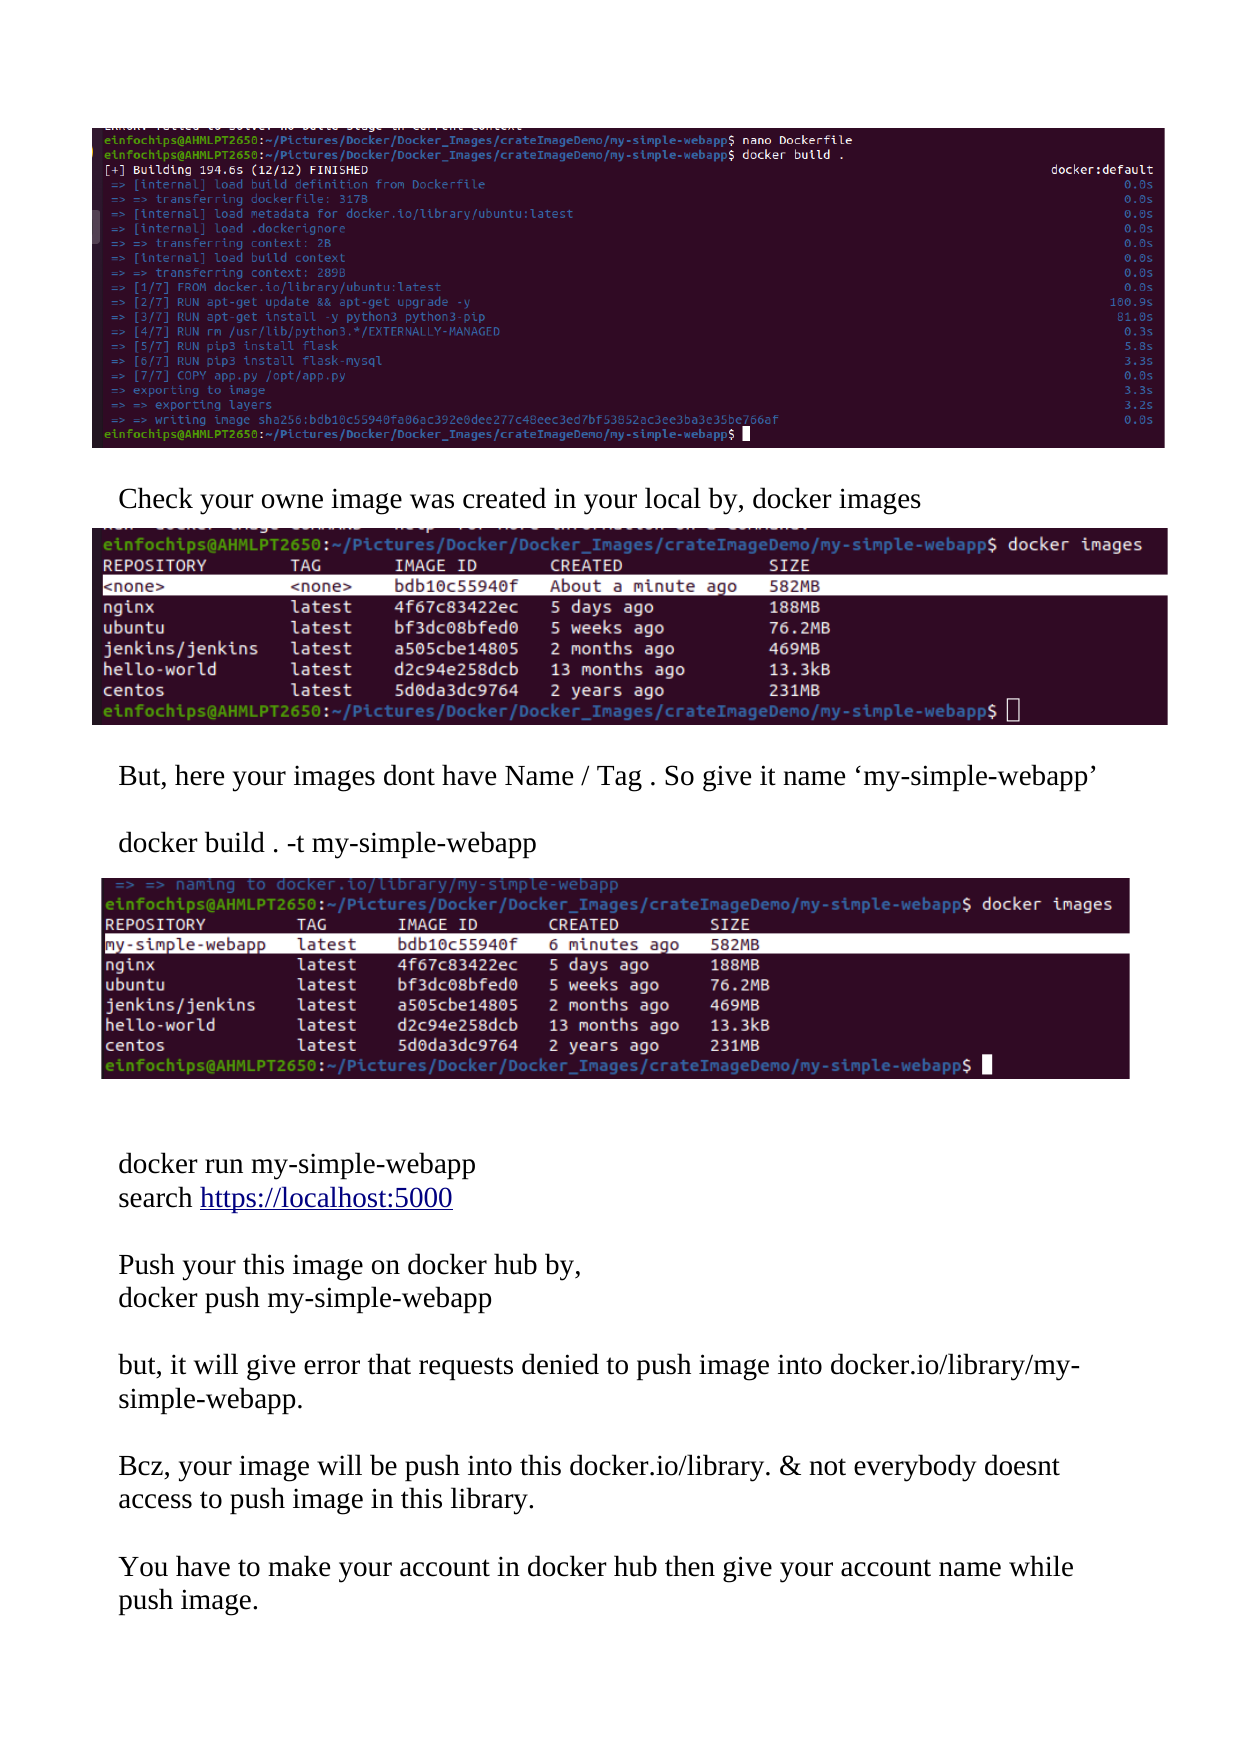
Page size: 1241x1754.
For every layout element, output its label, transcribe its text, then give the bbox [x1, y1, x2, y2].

text docker run my-simple-webapp [118, 1146, 1122, 1180]
text But, here your images dont have Name / Tag . So give it name ‘my-simple-webapp’ [118, 758, 1122, 791]
picture [92, 128, 1165, 448]
text Push your this image on docker hub by, [118, 1247, 1122, 1280]
text search https://localhost:5000 [118, 1180, 1122, 1213]
text docker build . -t my-simple-webapp [118, 825, 1122, 858]
text but, it will give error that requests denied to push image into docker.io/library/my-simple-webapp. [118, 1347, 1122, 1414]
text docker push my-simple-webapp [118, 1280, 1122, 1314]
text You have to make your account in docker hub then give your account name while push image. [118, 1549, 1122, 1616]
text Bcz, your image will be push into this docker.io/library. & not everybody doesnt access to push image in this library. [118, 1448, 1122, 1515]
text Check your owne image was created in your local by, docker images [118, 481, 1122, 515]
